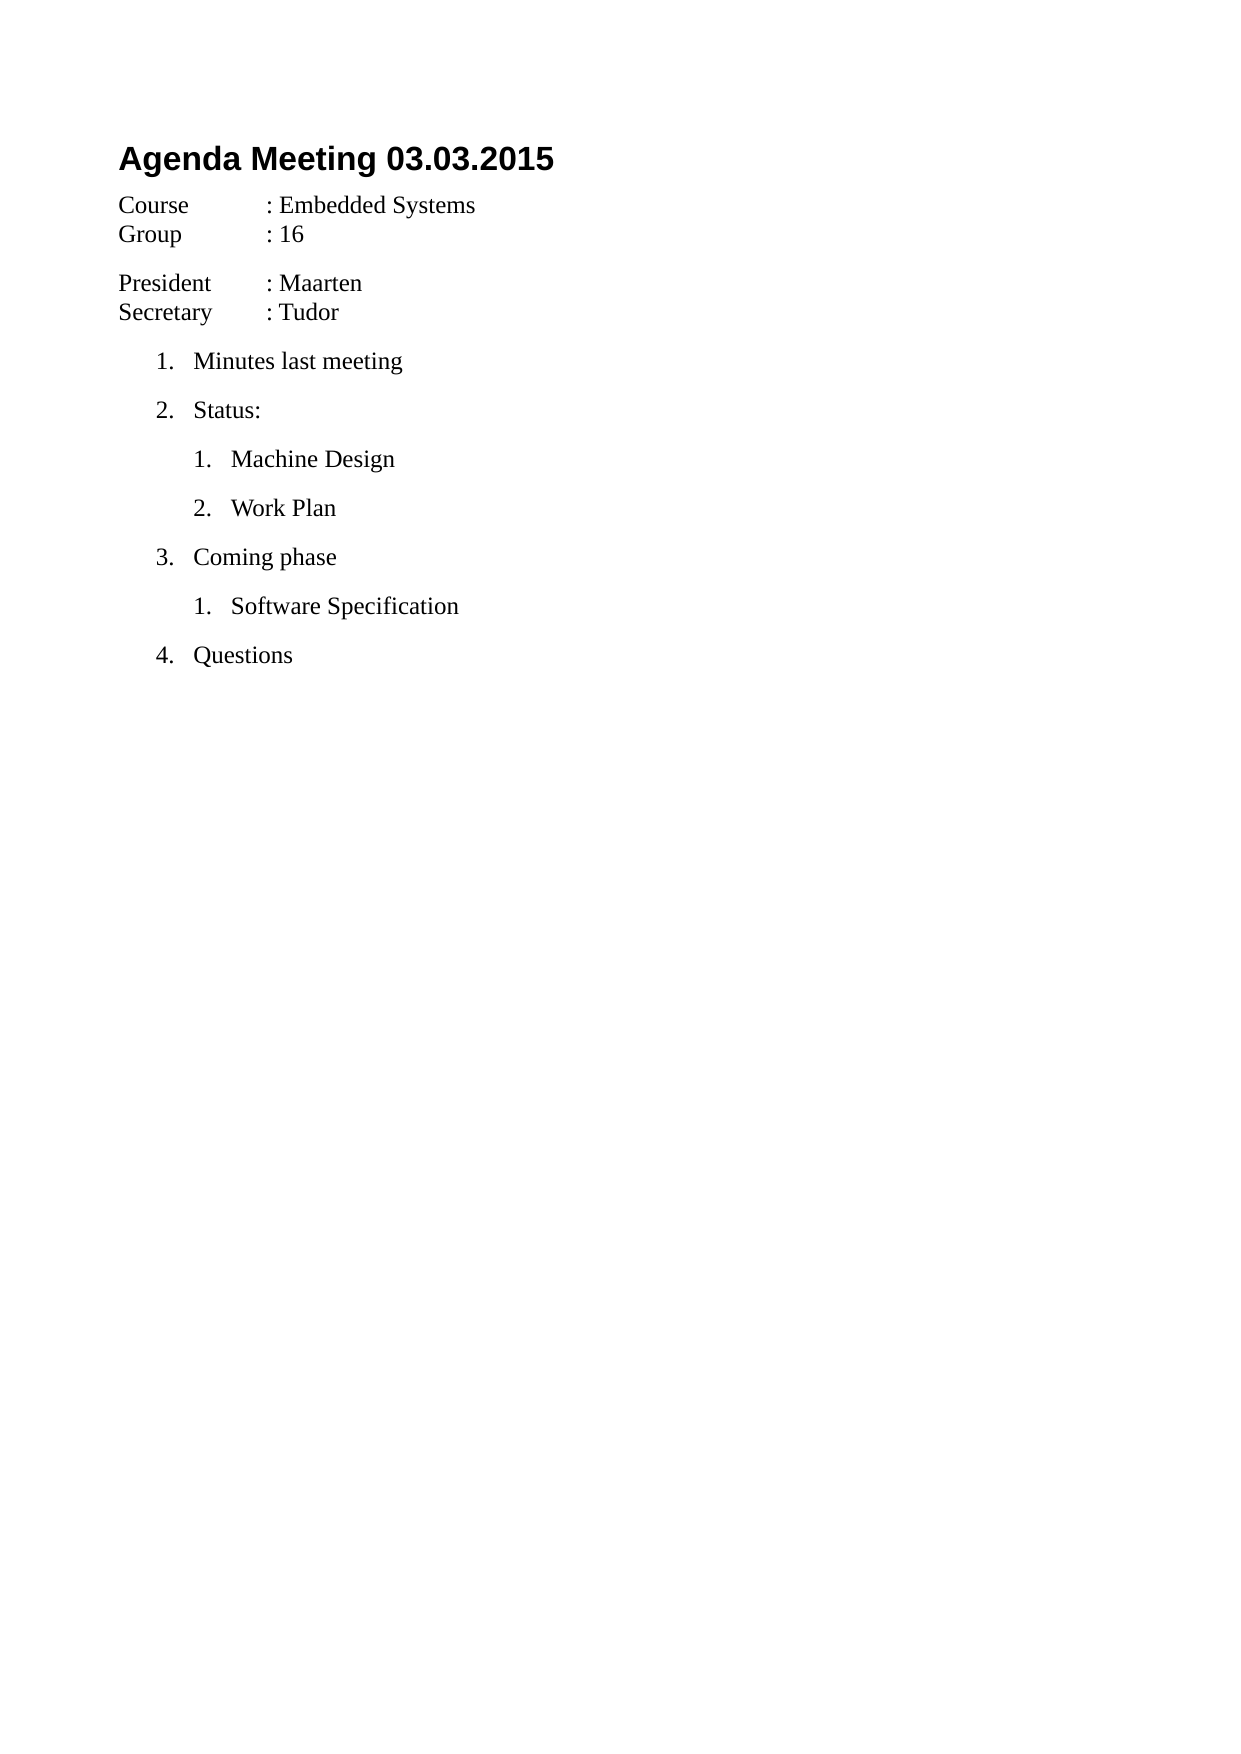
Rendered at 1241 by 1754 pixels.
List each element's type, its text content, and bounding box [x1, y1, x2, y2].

list Machine Design [193, 444, 1122, 473]
list Minutes last meeting [156, 346, 1122, 374]
list Coming phase [156, 542, 1122, 571]
text Course : Embedded Systems [118, 190, 1122, 219]
text President : Maarten [118, 268, 1122, 297]
list Status: [156, 395, 1122, 423]
text Secretary : Tudor [118, 297, 1122, 325]
subtitle Agenda Meeting 03.03.2015 [118, 139, 1122, 178]
list Questions [156, 640, 1122, 669]
list Work Plan [193, 493, 1122, 522]
list Software Specification [193, 591, 1122, 620]
text Group : 16 [118, 219, 1122, 248]
